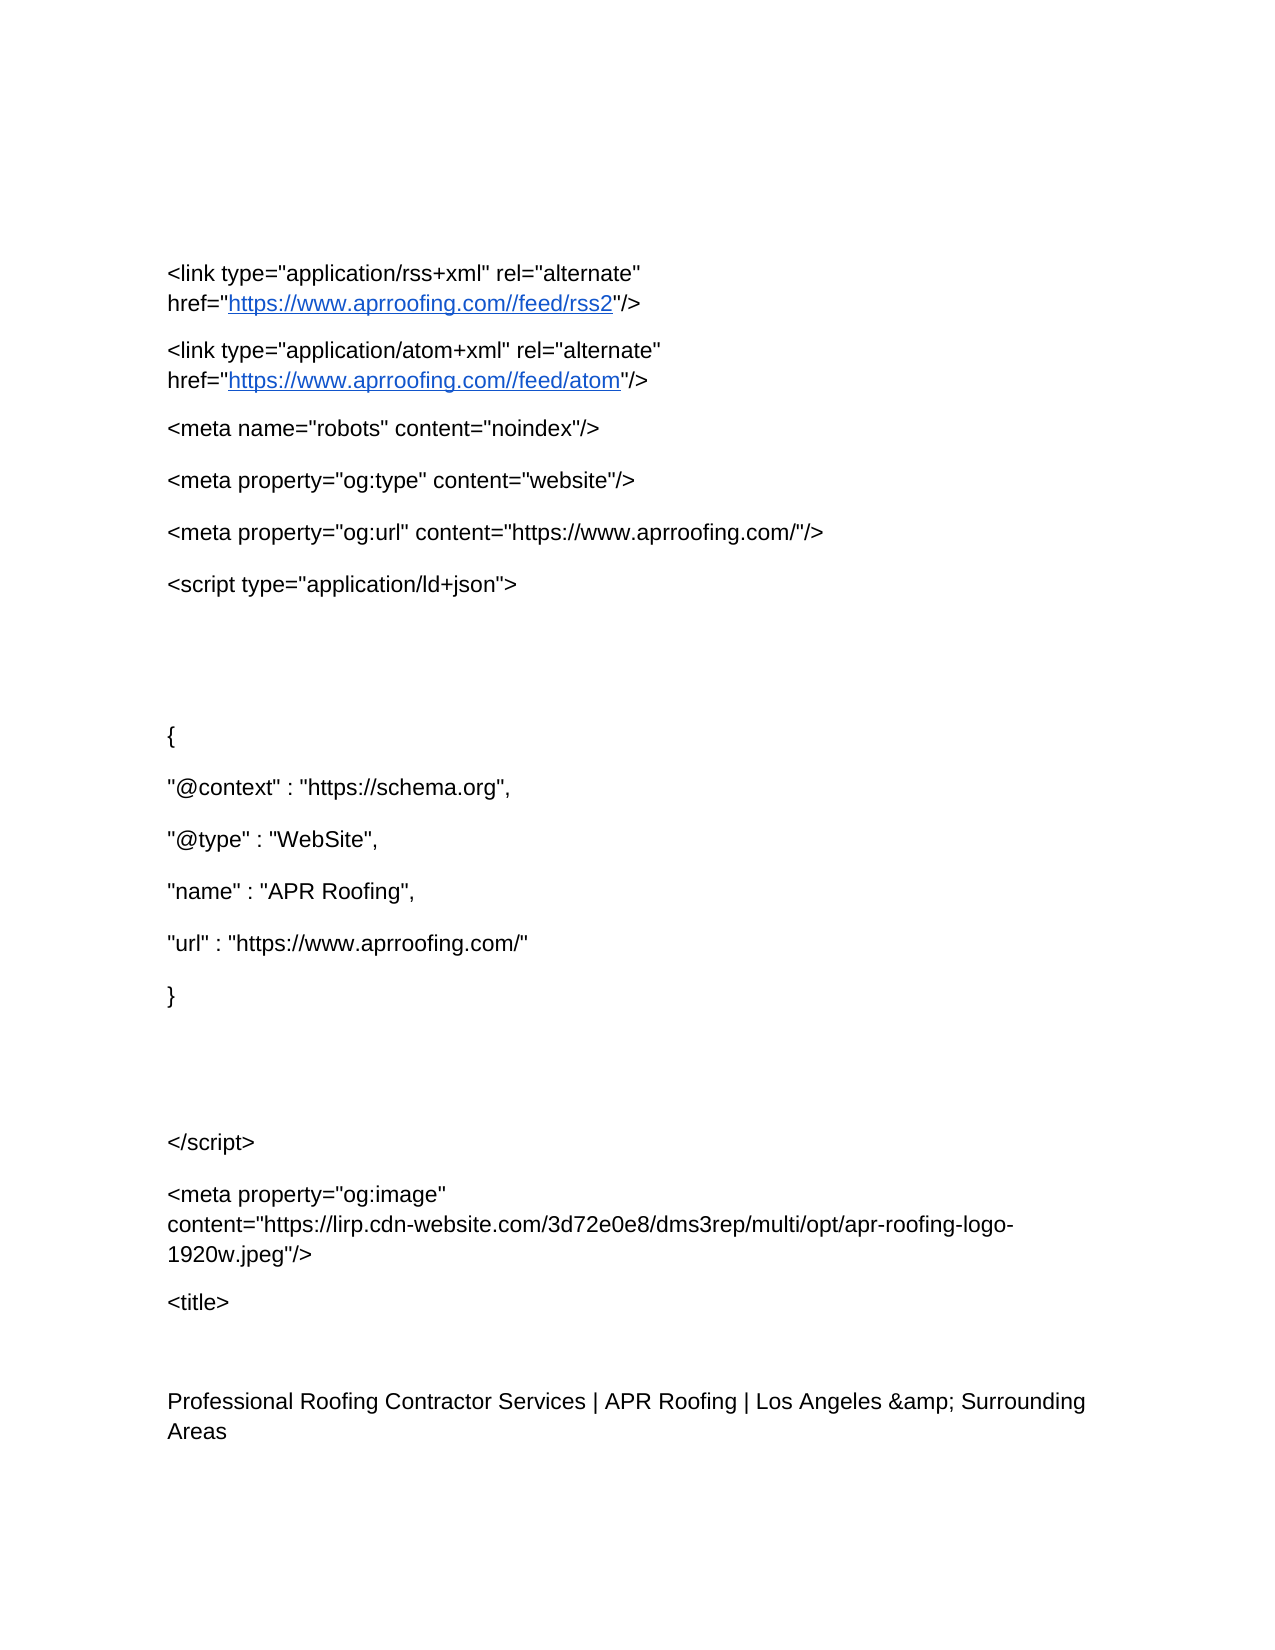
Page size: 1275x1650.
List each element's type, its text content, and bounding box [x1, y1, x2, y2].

table_cell [150, 327, 157, 404]
table_cell [157, 1330, 1125, 1377]
table_cell "name" : "APR Roofing", [157, 868, 1125, 920]
table_cell <meta property="og:image" content="https://lirp.cdn-website.com/3d72e0e8/dms3rep/multi/opt/apr-roofing-logo-1920w.jpeg"/> [157, 1171, 1125, 1278]
table_cell <meta name="robots" content="noindex"/> [157, 404, 1125, 456]
table_cell [150, 1071, 157, 1118]
table_cell { [157, 712, 1125, 764]
table_cell </script> [157, 1119, 1125, 1171]
table_cell [150, 712, 157, 764]
table_cell [150, 1378, 157, 1455]
table_cell [157, 1024, 1125, 1071]
table_cell [150, 816, 157, 868]
table_cell [150, 150, 157, 202]
table_cell [157, 150, 1125, 202]
table_cell [150, 560, 157, 612]
table_cell [150, 456, 157, 508]
table_cell <meta property="og:url" content="https://www.aprroofing.com/"/> [157, 508, 1125, 560]
table_cell <script type="application/ld+json"> [157, 560, 1125, 612]
table_cell "url" : "https://www.aprroofing.com/" [157, 920, 1125, 972]
table_cell <meta property="og:type" content="website"/> [157, 456, 1125, 508]
table_cell [150, 202, 157, 249]
table_cell [150, 508, 157, 560]
table_cell [150, 249, 157, 327]
table_cell [150, 764, 157, 816]
table_cell [150, 920, 157, 972]
table_cell [150, 1119, 157, 1171]
table_cell [157, 613, 1125, 659]
table_cell <title> [157, 1278, 1125, 1330]
table_cell <link type="application/atom+xml" rel="alternate" href="https://www.aprroofing.com//feed/atom"/> [157, 327, 1125, 404]
table_cell [150, 1171, 157, 1278]
table_cell Professional Roofing Contractor Services | APR Roofing | Los Angeles &amp; Surrounding Areas [157, 1378, 1125, 1455]
table_cell [157, 660, 1125, 712]
table_cell "@type" : "WebSite", [157, 816, 1125, 868]
table_cell [157, 202, 1125, 249]
table_cell [150, 660, 157, 712]
table_cell <link type="application/rss+xml" rel="alternate" href="https://www.aprroofing.com//feed/rss2"/> [157, 249, 1125, 327]
table_cell [150, 1278, 157, 1330]
table_cell [157, 1071, 1125, 1118]
table_cell [150, 613, 157, 659]
table_cell [150, 868, 157, 920]
table_cell [150, 1024, 157, 1071]
table_cell [150, 404, 157, 456]
table_cell [150, 972, 157, 1024]
table_cell "@context" : "https://schema.org", [157, 764, 1125, 816]
table_cell } [157, 972, 1125, 1024]
table_cell [150, 1330, 157, 1377]
